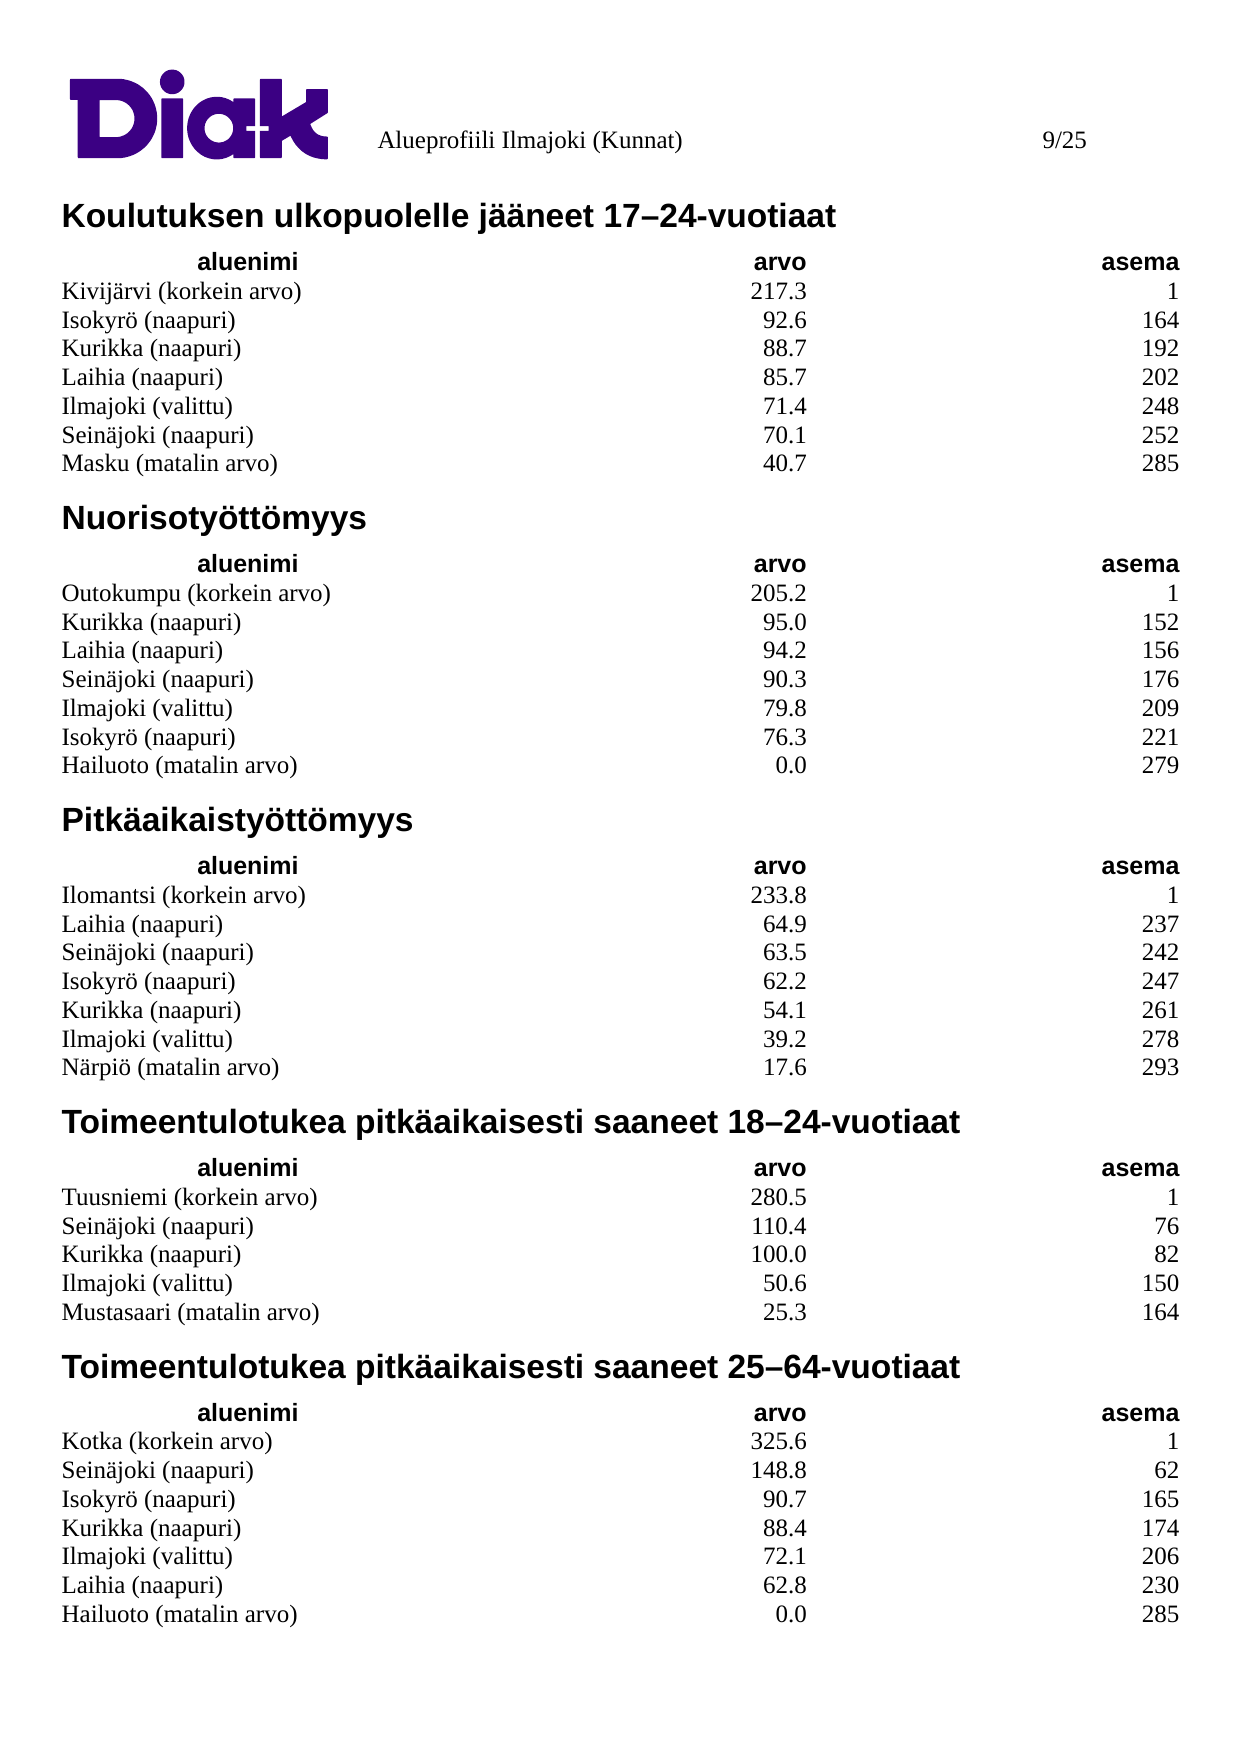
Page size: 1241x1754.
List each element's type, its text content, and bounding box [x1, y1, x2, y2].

table_cell Seinäjoki (naapuri) [61, 1211, 434, 1239]
table_cell 62.2 [434, 966, 806, 995]
table_cell 90.7 [434, 1484, 806, 1513]
table_header aluenimi [61, 247, 434, 276]
table_cell 62.8 [434, 1570, 806, 1599]
table_cell 0.0 [434, 1599, 806, 1628]
table_cell Ilmajoki (valittu) [61, 1541, 434, 1570]
table_cell 202 [806, 362, 1179, 391]
table_cell Isokyrö (naapuri) [61, 305, 434, 333]
table_cell 221 [806, 722, 1179, 751]
table_cell 71.4 [434, 391, 806, 420]
table_cell 261 [806, 995, 1179, 1024]
table_cell Ilmajoki (valittu) [61, 693, 434, 722]
subtitle Toimeentulotukea pitkäaikaisesti saaneet 18–24-vuotiaat [61, 1102, 1179, 1141]
table_header arvo [434, 247, 806, 276]
table_cell 50.6 [434, 1268, 806, 1297]
table_cell 247 [806, 966, 1179, 995]
table_cell Närpiö (matalin arvo) [61, 1053, 434, 1081]
table_cell 230 [806, 1570, 1179, 1599]
table_cell 150 [806, 1268, 1179, 1297]
table_cell 25.3 [434, 1297, 806, 1326]
table_cell Kurikka (naapuri) [61, 995, 434, 1024]
table_cell Kurikka (naapuri) [61, 607, 434, 636]
table_header arvo [434, 851, 806, 880]
table_cell Kivijärvi (korkein arvo) [61, 276, 434, 305]
table_cell 40.7 [434, 449, 806, 477]
table_cell 92.6 [434, 305, 806, 333]
subtitle Koulutuksen ulkopuolelle jääneet 17–24-vuotiaat [61, 196, 1179, 235]
table_cell 164 [806, 305, 1179, 333]
table_cell 76.3 [434, 722, 806, 751]
table_header asema [806, 851, 1179, 880]
table_header arvo [434, 1398, 806, 1426]
table_cell 252 [806, 420, 1179, 448]
table_cell 293 [806, 1053, 1179, 1081]
table_cell Masku (matalin arvo) [61, 449, 434, 477]
table_cell 285 [806, 1599, 1179, 1628]
table_cell 95.0 [434, 607, 806, 636]
table_cell Seinäjoki (naapuri) [61, 1455, 434, 1484]
table_cell 237 [806, 909, 1179, 937]
table_cell Isokyrö (naapuri) [61, 966, 434, 995]
table_cell Seinäjoki (naapuri) [61, 938, 434, 966]
table_cell 70.1 [434, 420, 806, 448]
table_cell 205.2 [434, 578, 806, 607]
table_cell 0.0 [434, 751, 806, 779]
table_cell 233.8 [434, 880, 806, 909]
table_cell 165 [806, 1484, 1179, 1513]
table_cell Laihia (naapuri) [61, 909, 434, 937]
table_cell 248 [806, 391, 1179, 420]
table_cell 1 [806, 1426, 1179, 1455]
table_cell 82 [806, 1240, 1179, 1268]
table_cell 176 [806, 664, 1179, 693]
table_cell 1 [806, 578, 1179, 607]
table_cell 88.7 [434, 334, 806, 362]
table_cell Isokyrö (naapuri) [61, 722, 434, 751]
table_cell 156 [806, 636, 1179, 664]
table_cell Isokyrö (naapuri) [61, 1484, 434, 1513]
table_cell Ilmajoki (valittu) [61, 1268, 434, 1297]
table_cell 88.4 [434, 1513, 806, 1541]
table_cell 209 [806, 693, 1179, 722]
table_cell Tuusniemi (korkein arvo) [61, 1182, 434, 1211]
subtitle Pitkäaikaistyöttömyys [61, 800, 1179, 839]
table_cell 62 [806, 1455, 1179, 1484]
table_cell 110.4 [434, 1211, 806, 1239]
table_cell 85.7 [434, 362, 806, 391]
table_cell 278 [806, 1024, 1179, 1052]
table_cell 1 [806, 880, 1179, 909]
table_cell Laihia (naapuri) [61, 1570, 434, 1599]
subtitle Nuorisotyöttömyys [61, 498, 1179, 537]
table_cell 90.3 [434, 664, 806, 693]
table_header aluenimi [61, 1398, 434, 1426]
table_cell 72.1 [434, 1541, 806, 1570]
table_header arvo [434, 1153, 806, 1182]
table_cell 206 [806, 1541, 1179, 1570]
table_cell Laihia (naapuri) [61, 362, 434, 391]
table_cell 152 [806, 607, 1179, 636]
table_cell 94.2 [434, 636, 806, 664]
table_cell 325.6 [434, 1426, 806, 1455]
table_header asema [806, 1153, 1179, 1182]
table_header asema [806, 247, 1179, 276]
table_cell Ilmajoki (valittu) [61, 391, 434, 420]
table_cell 1 [806, 1182, 1179, 1211]
table_cell 285 [806, 449, 1179, 477]
table_cell Mustasaari (matalin arvo) [61, 1297, 434, 1326]
table_cell 100.0 [434, 1240, 806, 1268]
table_cell Laihia (naapuri) [61, 636, 434, 664]
table_cell Ilomantsi (korkein arvo) [61, 880, 434, 909]
table_cell Seinäjoki (naapuri) [61, 664, 434, 693]
table_cell Hailuoto (matalin arvo) [61, 751, 434, 779]
table_cell Seinäjoki (naapuri) [61, 420, 434, 448]
table_cell 217.3 [434, 276, 806, 305]
table_header arvo [434, 549, 806, 578]
table_cell Kurikka (naapuri) [61, 334, 434, 362]
table_header asema [806, 1398, 1179, 1426]
table_cell Outokumpu (korkein arvo) [61, 578, 434, 607]
table_header aluenimi [61, 1153, 434, 1182]
table_cell 280.5 [434, 1182, 806, 1211]
table_cell Hailuoto (matalin arvo) [61, 1599, 434, 1628]
table_cell 279 [806, 751, 1179, 779]
table_cell Kurikka (naapuri) [61, 1240, 434, 1268]
subtitle Toimeentulotukea pitkäaikaisesti saaneet 25–64-vuotiaat [61, 1347, 1179, 1385]
table_cell 192 [806, 334, 1179, 362]
table_header aluenimi [61, 851, 434, 880]
table_cell 174 [806, 1513, 1179, 1541]
table_cell 76 [806, 1211, 1179, 1239]
table_cell 63.5 [434, 938, 806, 966]
table_cell 1 [806, 276, 1179, 305]
table_cell Kurikka (naapuri) [61, 1513, 434, 1541]
table_cell 54.1 [434, 995, 806, 1024]
table_cell Kotka (korkein arvo) [61, 1426, 434, 1455]
table_cell Ilmajoki (valittu) [61, 1024, 434, 1052]
table_cell 79.8 [434, 693, 806, 722]
table_cell 148.8 [434, 1455, 806, 1484]
table_header asema [806, 549, 1179, 578]
table_cell 64.9 [434, 909, 806, 937]
table_cell 164 [806, 1297, 1179, 1326]
table_cell 39.2 [434, 1024, 806, 1052]
table_header aluenimi [61, 549, 434, 578]
table_cell 242 [806, 938, 1179, 966]
table_cell 17.6 [434, 1053, 806, 1081]
